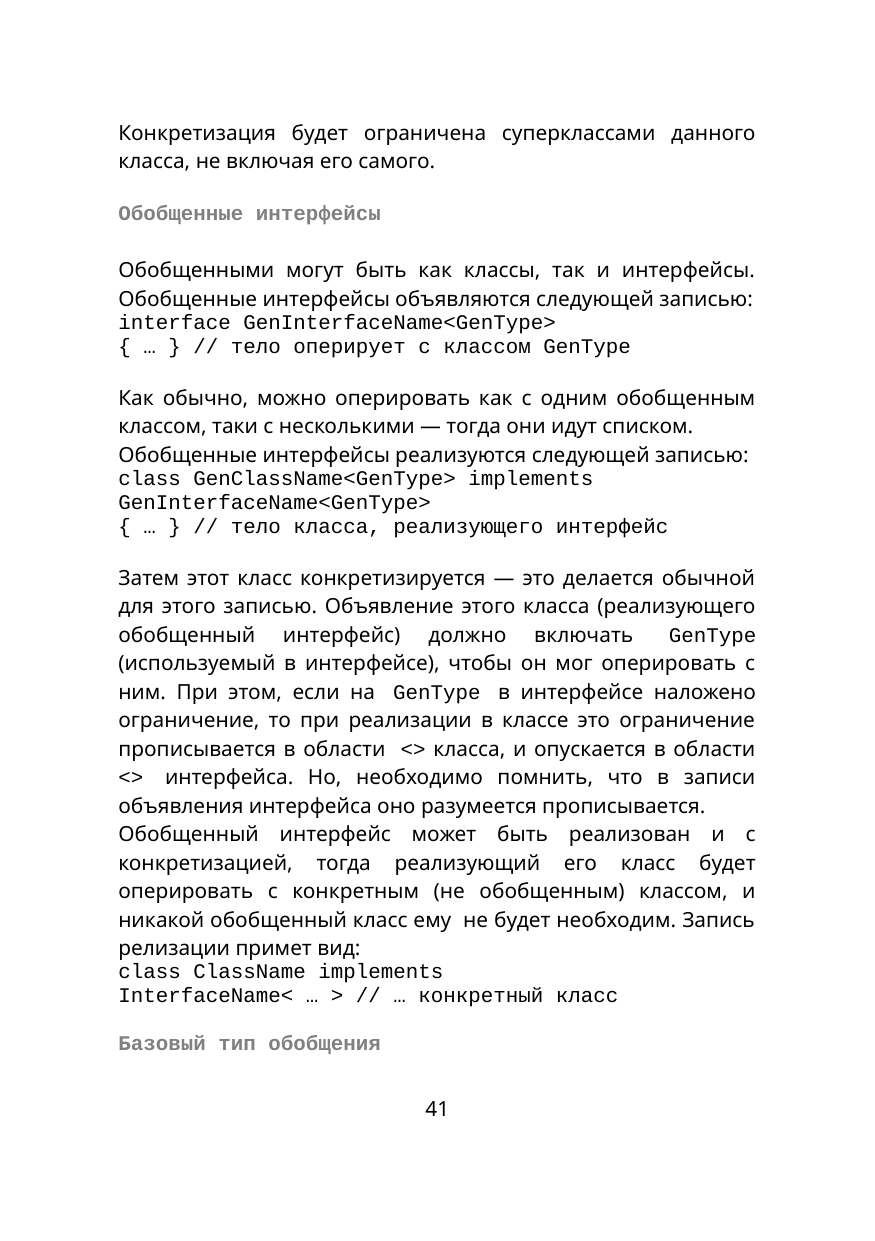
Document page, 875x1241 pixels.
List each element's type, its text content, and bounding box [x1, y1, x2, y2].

text interface GenInterfaceName<GenType> [118, 312, 756, 336]
text Обобщенные интерфейсы реализуются следующей записью: [118, 440, 756, 468]
text { … } // тело класса, реализующего интерфейс [118, 516, 756, 539]
text GenInterfaceName<GenType> [118, 492, 756, 516]
text Конкретизация будет ограничена суперклассами данного класса, не включая его самого. [118, 118, 756, 175]
text InterfaceName< … > // … конкретный класс [118, 985, 756, 1009]
text Обобщенными могут быть как классы, так и интерфейсы. Обобщенные интерфейсы объявляются следующей записью: [118, 255, 756, 312]
text Затем этот класс конкретизируется — это делается обычной для этого записью. Объявление этого класса (реализующего обобщенный интерфейс) должно включать GenType (используемый в интерфейсе), чтобы он мог оперировать с ним. При этом, если на GenType в интерфейсе наложено ограничение, то при реализации в классе это ограничение прописывается в области <> класса, и опускается в области <> интерфейса. Но, необходимо помнить, что в записи объявления интерфейса оно разумеется прописывается. [118, 563, 756, 819]
text Обобщенный интерфейс может быть реализован и с конкретизацией, тогда реализующий его класс будет оперировать с конкретным (не обобщенным) классом, и никакой обобщенный класс ему не будет необходим. Запись релизации примет вид: [118, 819, 756, 962]
text Обобщенные интерфейсы [118, 203, 756, 227]
text class ClassName implements [118, 962, 756, 985]
text class GenClassName<GenType> implements [118, 468, 756, 492]
text { … } // тело оперирует с классом GenType [118, 336, 756, 359]
text Базовый тип обобщения [118, 1032, 756, 1056]
text Как обычно, можно оперировать как с одним обобщенным классом, таки с несколькими — тогда они идут списком. [118, 383, 756, 440]
